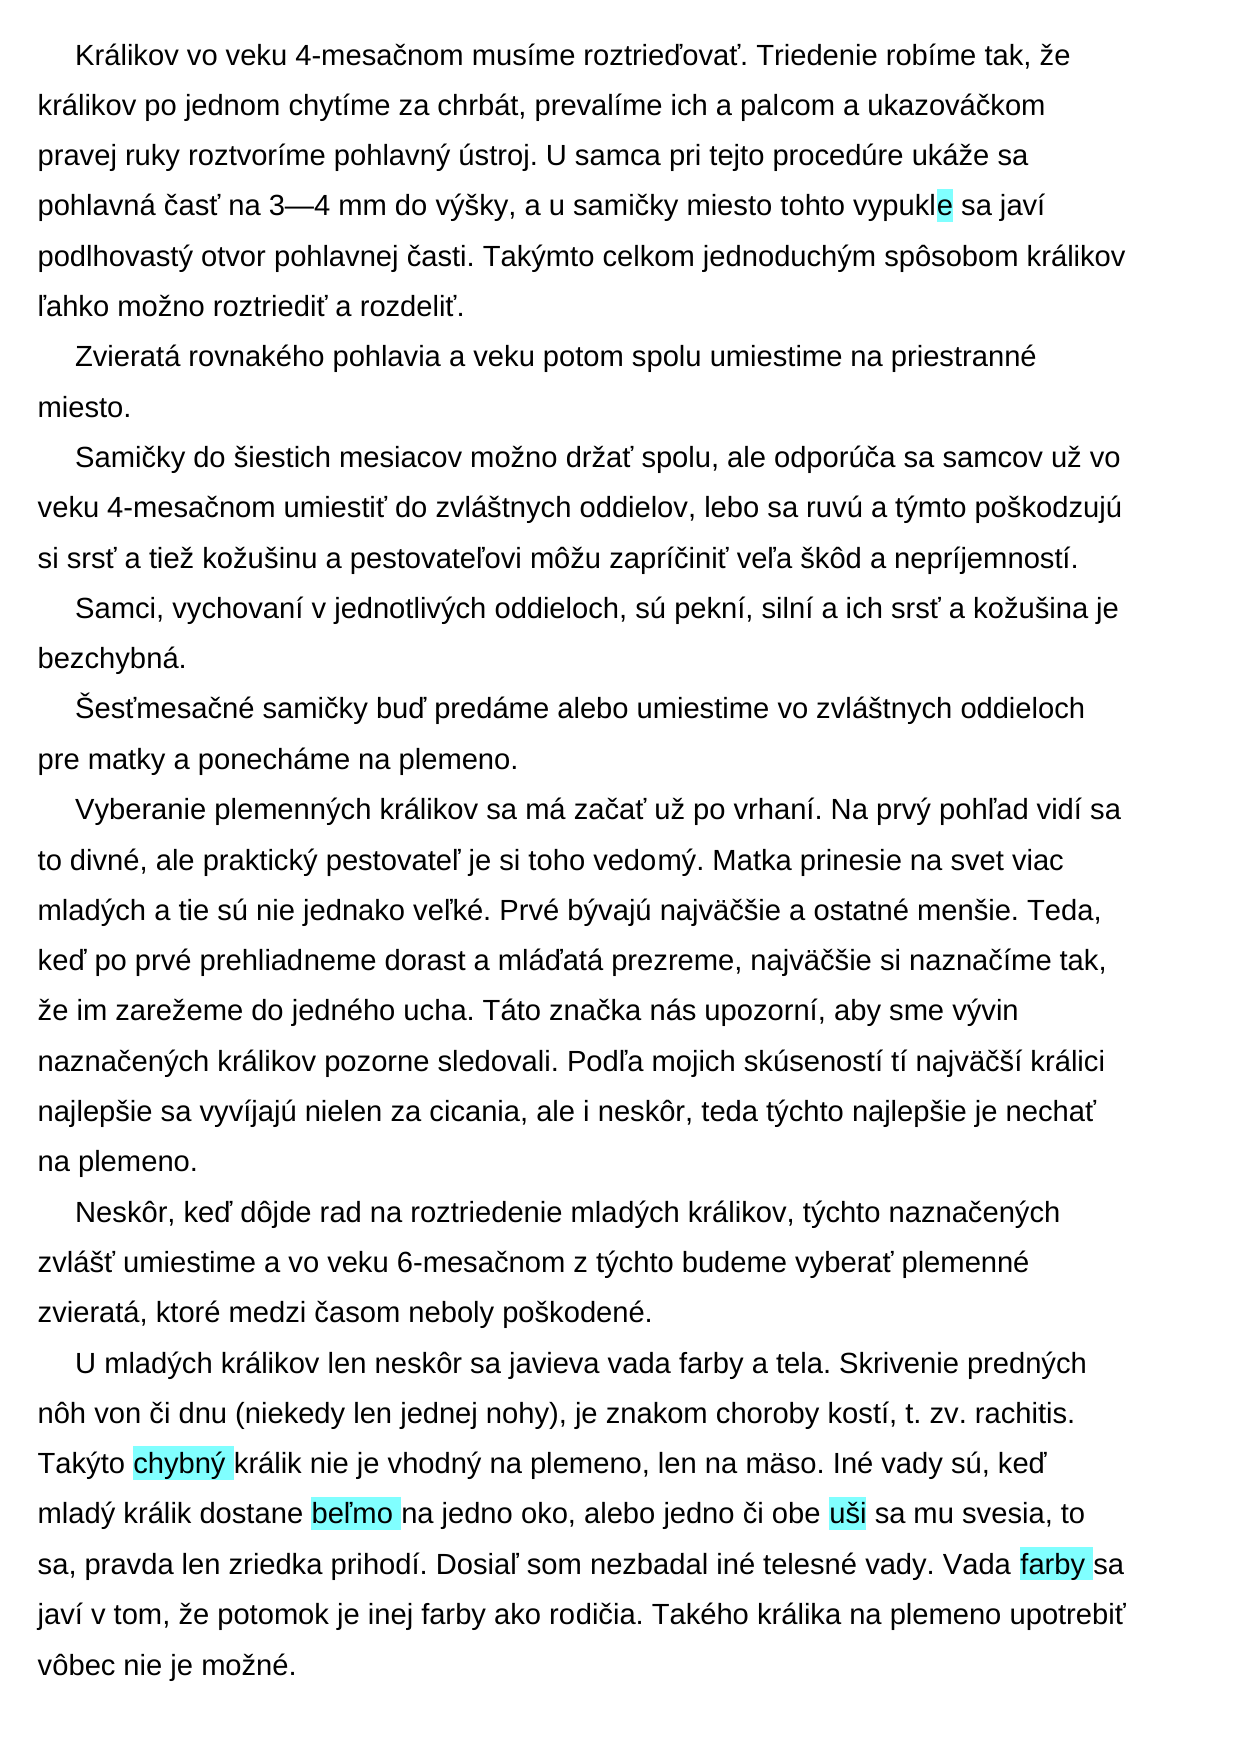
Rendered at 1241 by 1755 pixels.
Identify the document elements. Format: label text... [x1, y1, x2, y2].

text U mladých králikov len neskôr sa javieva vada farby a tela. Skrivenie predných nôh von či dnu (niekedy len jednej nohy), je znakom choroby kostí, t. zv. rachitis. Takýto chybný králik nie je vhodný na plemeno, len na mäso. Iné vady sú, keď mladý králik dostane beľmo na jedno oko, alebo jedno či obe uši sa mu svesia, to sa, pravda len zriedka prihodí. Dosiaľ som nezbadal iné telesné vady. Vada farby sa javí v tom, že potomok je inej farby ako ro­dičia. Takého králika na plemeno upotrebiť vô­bec nie je možné. [37, 1346, 1130, 1681]
text Zvieratá rovnakého pohlavia a veku potom spolu umiestime na priestranné miesto. [37, 339, 1130, 423]
text Šesťmesačné samičky buď predáme alebo umiestime vo zvláštnych oddieloch pre matky a ponecháme na plemeno. [37, 692, 1130, 775]
text Vyberanie plemenných králikov sa má začať už po vrhaní. Na prvý pohľad vidí sa to divné, ale praktický pestovateľ je si toho vedo­mý. Matka prinesie na svet viac mladých a tie sú nie jednako veľké. Prvé bývajú najväčšie a ostatné menšie. Teda, keď po prvé prehliad­neme dorast a mláďatá prezreme, najväčšie si naznačíme tak, že im zarežeme do jedného ucha. Táto značka nás upozorní, aby sme vývin naznačených králikov pozorne sledovali. Podľa mojich skúseností tí najväčší králici najlepšie sa vyvíjajú nielen za cicania, ale i neskôr, teda týchto najlepšie je nechať na plemeno. [37, 792, 1130, 1178]
text Králikov vo veku 4-mesačnom musíme roztrieďovať. Triedenie robíme tak, že králikov po jednom chytíme za chrbát, prevalíme ich a pal­com a ukazováčkom pravej ruky roztvoríme pohlavný ústroj. U samca pri tejto procedúre ukáže sa pohlavná časť na 3—4 mm do výšky, a u samičky miesto tohto vypukle sa javí podlhovastý otvor pohlavnej časti. Takýmto celkom jednoduchým spôsobom králikov ľahko možno roztriediť a rozdeliť. [37, 37, 1130, 323]
text Samci, vychovaní v jednotlivých oddieloch, sú pekní, silní a ich srsť a kožušina je bezchyb­ná. [37, 591, 1130, 675]
text Samičky do šiestich mesiacov možno držať spolu, ale odporúča sa samcov už vo veku 4-mesačnom umiestiť do zvláštnych oddielov, lebo sa ruvú a týmto poškodzujú si srsť a tiež kožu­šinu a pestovateľovi môžu zapríčiniť veľa škôd a nepríjemností. [37, 440, 1130, 574]
text Neskôr, keď dôjde rad na roztriedenie mla­dých králikov, týchto naznačených zvlášť umie­stime a vo veku 6-mesačnom z týchto budeme vyberať plemenné zvieratá, ktoré medzi časom neboly poškodené. [37, 1195, 1130, 1329]
